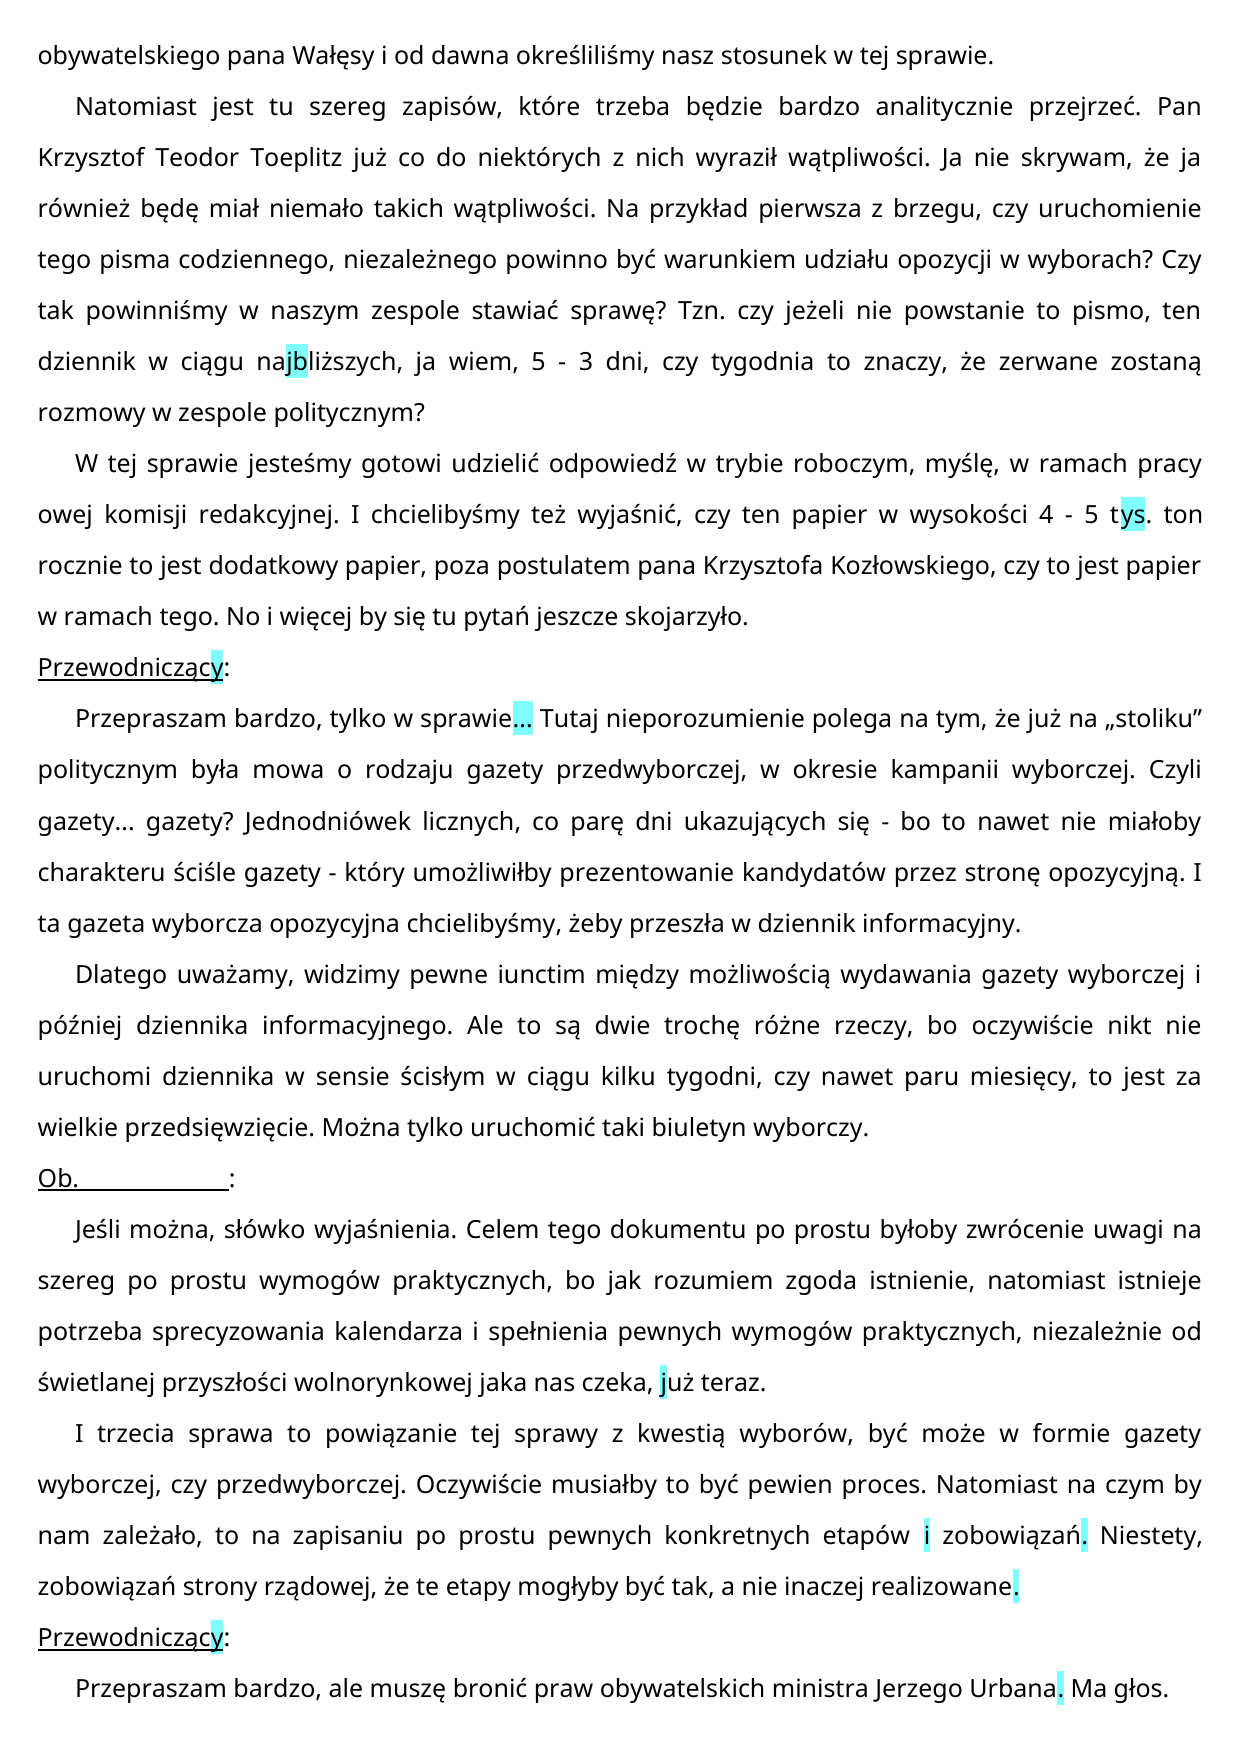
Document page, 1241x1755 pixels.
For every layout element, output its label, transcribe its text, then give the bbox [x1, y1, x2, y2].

text Przepraszam bardzo, tylko w sprawie... Tutaj nieporozumienie polega na tym, że już na „stoliku” politycznym była mowa o rodzaju gazety przedwyborczej, w okresie kampanii wyborczej. Czyli gazety... gazety? Jednodniówek licznych, co parę dni ukazujących się - bo to nawet nie miałoby charakteru ściśle gazety - który umożliwiłby prezentowanie kandydatów przez stronę opozycyjną. I ta gazeta wyborcza opozycyjna chcielibyśmy, żeby przeszła w dziennik informacyjny. [37, 701, 1203, 939]
text W tej sprawie jesteśmy gotowi udzielić odpowiedź w trybie roboczym, myślę, w ramach pracy owej komisji redakcyjnej. I chcielibyśmy też wyjaśnić, czy ten papier w wysokości 4 - 5 tys. ton rocznie to jest dodatkowy papier, poza postulatem pana Krzysztofa Kozłowskiego, czy to jest papier w ramach tego. No i więcej by się tu pytań jeszcze skojarzyło. [37, 446, 1203, 633]
text Przepraszam bardzo, ale muszę bronić praw obywatelskich ministra Jerzego Urbana. Ma głos. [37, 1671, 1203, 1705]
text Przewodniczący: [37, 650, 1203, 684]
text I trzecia sprawa to powiązanie tej sprawy z kwestią wyborów, być może w formie gazety wyborczej, czy przedwyborczej. Oczywiście musiałby to być pewien proces. Natomiast na czym by nam zależało, to na zapisaniu po prostu pewnych konkretnych etapów i zobowiązań. Niestety, zobowiązań strony rządowej, że te etapy mogłyby być tak, a nie inaczej realizowane. [37, 1416, 1203, 1603]
text Natomiast jest tu szereg zapisów, które trzeba będzie bardzo analitycznie przejrzeć. Pan Krzysztof Teodor Toeplitz już co do niektórych z nich wyraził wątpliwości. Ja nie skrywam, że ja również będę miał niemało takich wątpliwości. Na przykład pierwsza z brzegu, czy uruchomienie tego pisma codziennego, niezależnego powinno być warunkiem udziału opozycji w wyborach? Czy tak powinniśmy w naszym zespole stawiać sprawę? Tzn. czy jeżeli nie powstanie to pismo, ten dziennik w ciągu najbliższych, ja wiem, 5 - 3 dni, czy tygodnia to znaczy, że zerwane zostaną rozmowy w zespole politycznym? [37, 88, 1203, 429]
text obywatelskiego pana Wałęsy i od dawna określiliśmy nasz stosunek w tej sprawie. [37, 37, 1203, 72]
text Ob. : [37, 1160, 1203, 1194]
text Jeśli można, słówko wyjaśnienia. Celem tego dokumentu po prostu byłoby zwrócenie uwagi na szereg po prostu wymogów praktycznych, bo jak rozumiem zgoda istnienie, natomiast istnieje potrzeba sprecyzowania kalendarza i spełnienia pewnych wymogów praktycznych, niezależnie od świetlanej przyszłości wolnorynkowej jaka nas czeka, już teraz. [37, 1211, 1203, 1399]
text Przewodniczący: [37, 1620, 1203, 1654]
text Dlatego uważamy, widzimy pewne iunctim między możliwością wydawania gazety wyborczej i później dziennika informacyjnego. Ale to są dwie trochę różne rzeczy, bo oczywiście nikt nie uruchomi dziennika w sensie ścisłym w ciągu kilku tygodni, czy nawet paru miesięcy, to jest za wielkie przedsięwzięcie. Można tylko uruchomić taki biuletyn wyborczy. [37, 956, 1203, 1143]
